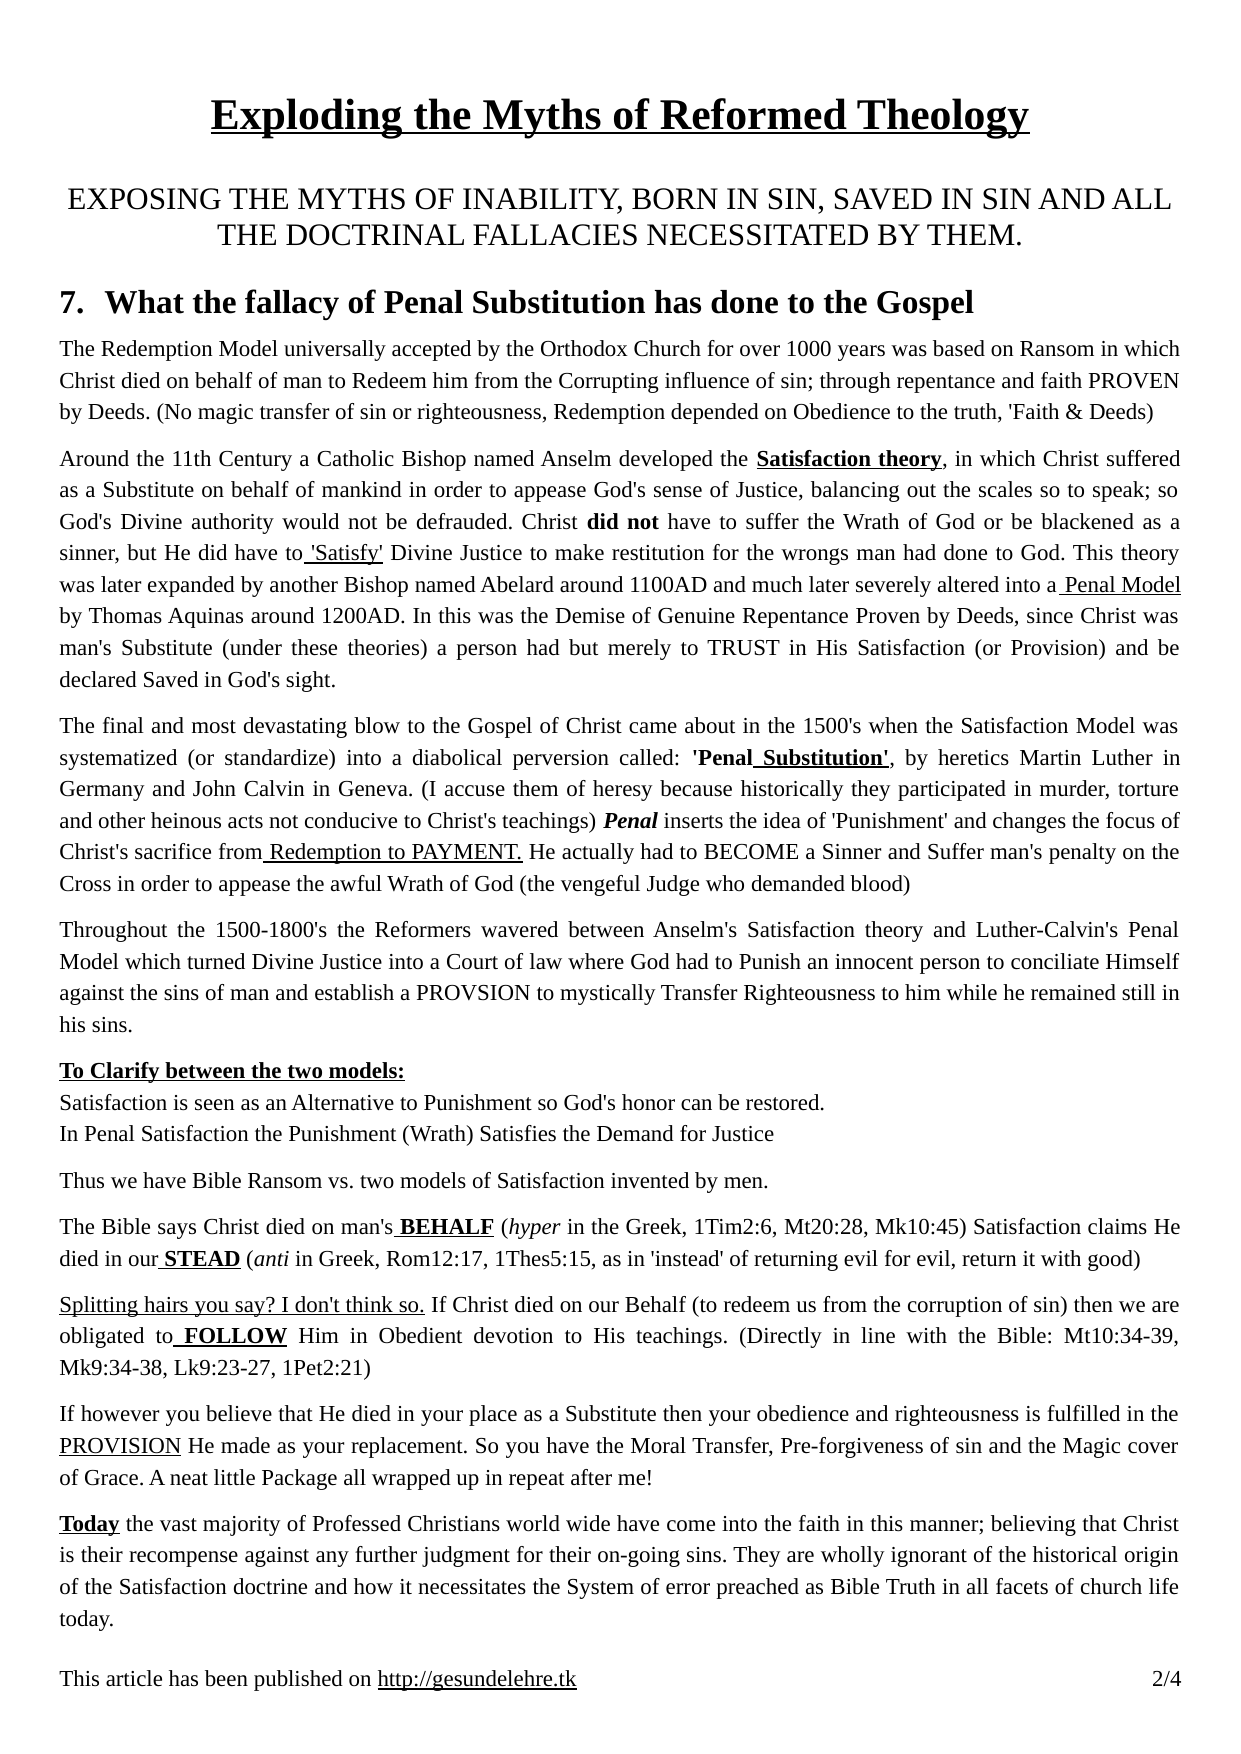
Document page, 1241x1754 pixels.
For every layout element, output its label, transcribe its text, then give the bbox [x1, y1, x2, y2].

text Thus we have Bible Ransom vs. two models of Satisfaction invented by men. [59, 1167, 1181, 1193]
subtitle What the fallacy of Penal Substitution has done to the Gospel [59, 282, 1181, 321]
text In Penal Satisfaction the Punishment (Wrath) Satisfies the Demand for Justice [59, 1120, 1181, 1147]
text Exposing the Myths of inability, born in sin, saved in sin and all the doctrinal fallacies necessitated by them. [59, 180, 1181, 252]
text If however you believe that He died in your place as a Substitute then your obedience and righteousness is fulfilled in the PROVISION He made as your replacement. So you have the Moral Transfer, Pre-forgiveness of sin and the Magic cover of Grace. A neat little Package all wrapped up in repeat after me! [59, 1401, 1181, 1490]
text Throughout the 1500-1800's the Reformers wavered between Anselm's Satisfaction theory and Luther-Calvin's Penal Model which turned Divine Justice into a Court of law where God had to Punish an innocent person to conciliate Himself against the sins of man and establish a PROVSION to mystically Transfer Righteousness to him while he remained still in his sins. [59, 916, 1181, 1037]
text Around the 11th Century a Catholic Bishop named Anselm developed the Satisfaction theory, in which Christ suffered as a Substitute on behalf of mankind in order to appease God's sense of Justice, balancing out the scales so to speak; so God's Divine authority would not be defrauded. Christ did not have to suffer the Wrath of God or be blackened as a sinner, but He did have to 'Satisfy' Divine Justice to make restitution for the wrongs man had done to God. This theory was later expanded by another Bishop named Abelard around 1100AD and much later severely altered into a Penal Model by Thomas Aquinas around 1200AD. In this was the Demise of Genuine Repentance Proven by Deeds, since Christ was man's Substitute (under these theories) a person had but merely to TRUST in His Satisfaction (or Provision) and be declared Saved in God's sight. [59, 445, 1181, 692]
text Today the vast majority of Professed Christians world wide have come into the faith in this manner; believing that Christ is their recompense against any further judgment for their on-going sins. They are wholly ignorant of the historical origin of the Satisfaction doctrine and how it necessitates the System of error preached as Bible Truth in all facets of church life today. [59, 1510, 1181, 1631]
text The Redemption Model universally accepted by the Orthodox Church for over 1000 years was based on Ransom in which Christ died on behalf of man to Redeem him from the Corrupting influence of sin; through repentance and faith PROVEN by Deeds. (No magic transfer of sin or righteousness, Redemption depended on Obedience to the truth, 'Faith & Deeds) [59, 335, 1181, 425]
text The Bible says Christ died on man's BEHALF (hyper in the Greek, 1Tim2:6, Mt20:28, Mk10:45) Satisfaction claims He died in our STEAD (anti in Greek, Rom12:17, 1Thes5:15, as in 'instead' of returning evil for evil, return it with good) [59, 1213, 1181, 1271]
text Satisfaction is seen as an Alternative to Punishment so God's honor can be restored. [59, 1089, 1181, 1115]
text Splitting hairs you say? I don't think so. If Christ died on our Behalf (to redeem us from the corruption of sin) then we are obligated to FOLLOW Him in Obedient devotion to His teachings. (Directly in line with the Bible: Mt10:34-39, Mk9:34-38, Lk9:23-27, 1Pet2:21) [59, 1291, 1181, 1381]
text Exploding the Myths of Reformed Theology [59, 88, 1181, 139]
text The final and most devastating blow to the Gospel of Christ came about in the 1500's when the Satisfaction Model was systematized (or standardize) into a diabolical perversion called: 'Penal Substitution', by heretics Martin Luther in Germany and John Calvin in Geneva. (I accuse them of heresy because historically they participated in murder, torture and other heinous acts not conducive to Christ's teachings) Penal inserts the idea of 'Punishment' and changes the focus of Christ's sacrifice from Redemption to PAYMENT. He actually had to BECOME a Sinner and Suffer man's penalty on the Cross in order to appease the awful Wrath of God (the vengeful Judge who demanded blood) [59, 712, 1181, 896]
text To Clarify between the two models: [59, 1057, 1181, 1084]
